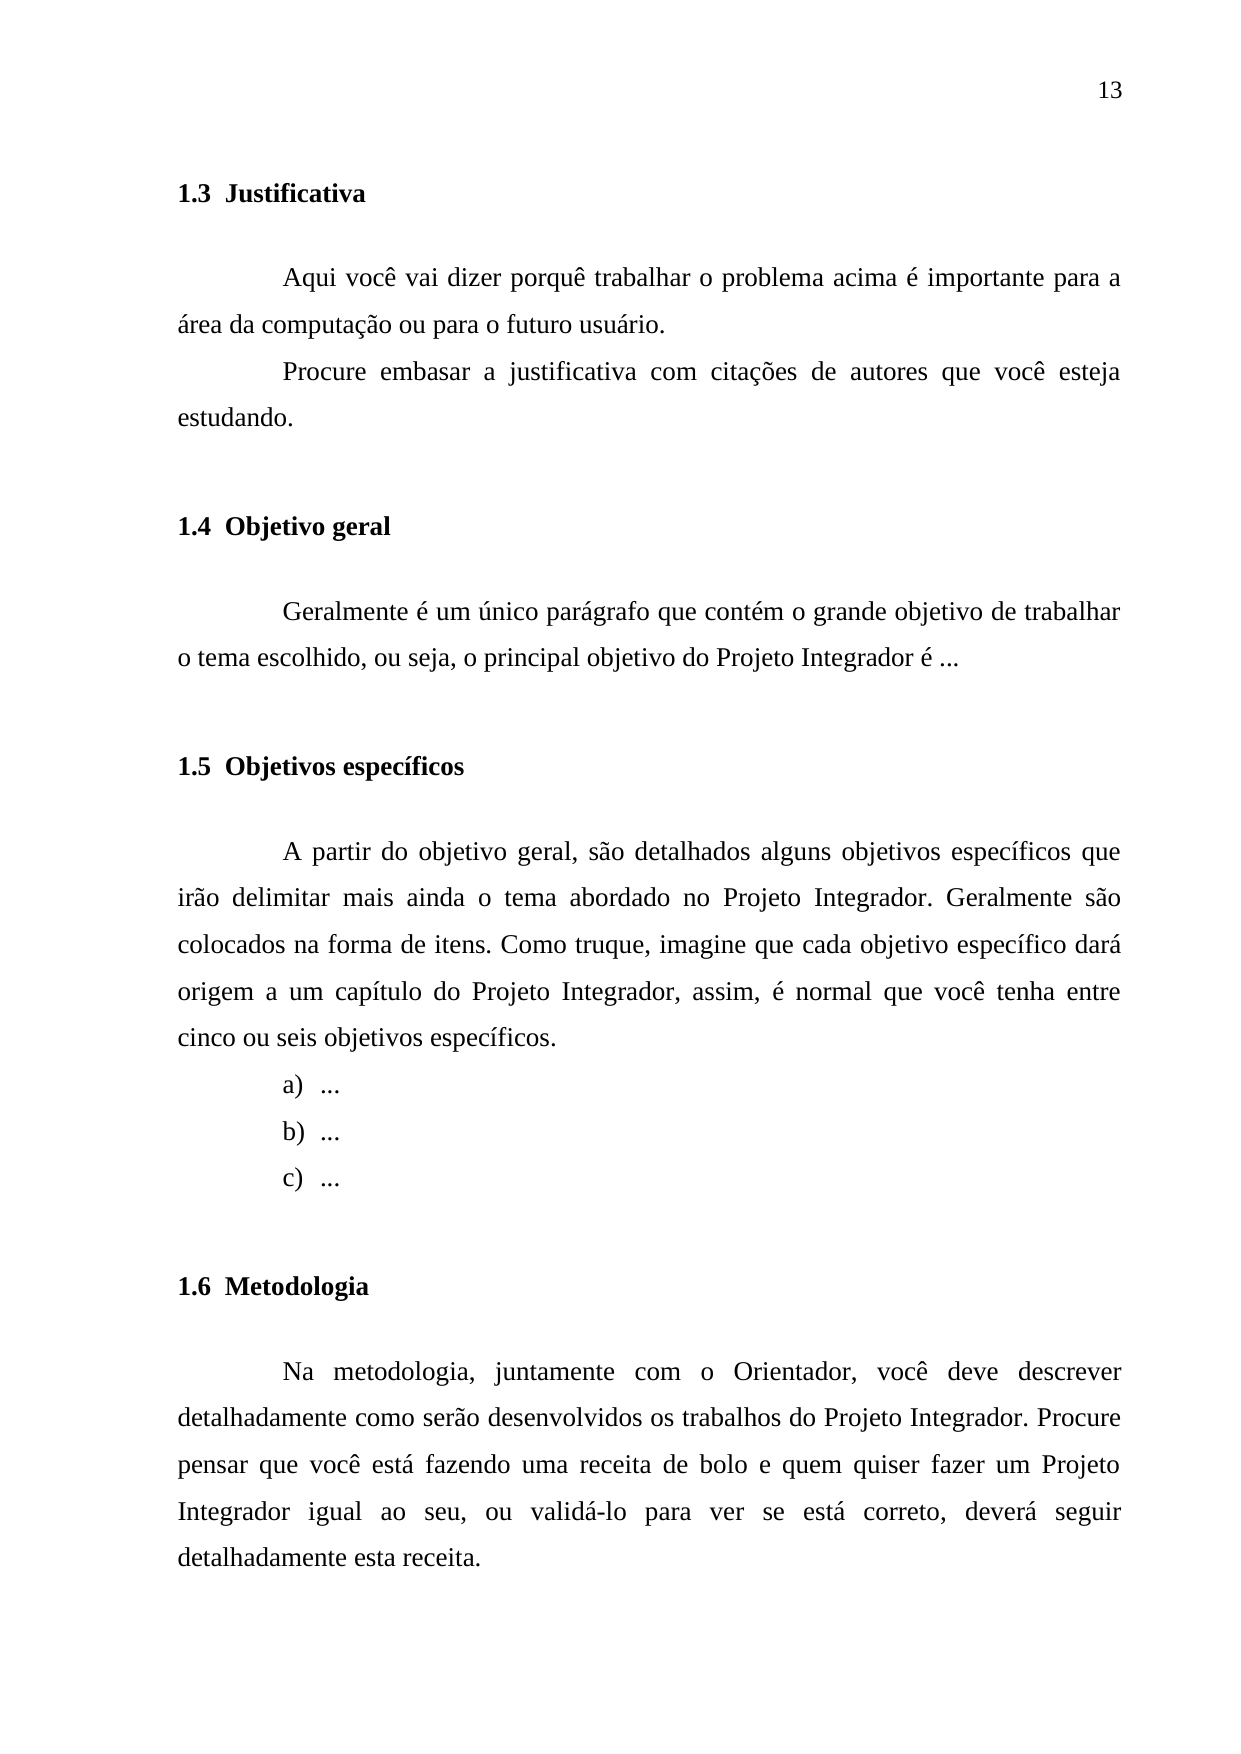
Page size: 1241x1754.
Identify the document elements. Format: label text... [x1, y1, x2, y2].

text Geralmente é um único parágrafo que contém o grande objetivo de trabalhar o tema escolhido, ou seja, o principal objetivo do Projeto Integrador é ... [177, 595, 1122, 672]
subtitle Justificativa [177, 177, 1122, 208]
text Aqui você vai dizer porquê trabalhar o problema acima é importante para a área da computação ou para o futuro usuário. [177, 261, 1122, 339]
text Procure embasar a justificativa com citações de autores que você esteja estudando. [177, 355, 1122, 432]
list ... [282, 1068, 1122, 1099]
text Na metodologia, juntamente com o Orientador, você deve descrever detalhadamente como serão desenvolvidos os trabalhos do Projeto Integrador. Procure pensar que você está fazendo uma receita de bolo e quem quiser fazer um Projeto Integrador igual ao seu, ou validá-lo para ver se está correto, deverá seguir detalhadamente esta receita. [177, 1355, 1122, 1572]
list ... [282, 1161, 1122, 1192]
subtitle Objetivos específicos [177, 751, 1122, 782]
list ... [282, 1115, 1122, 1146]
text A partir do objetivo geral, são detalhados alguns objetivos específicos que irão delimitar mais ainda o tema abordado no Projeto Integrador. Geralmente são colocados na forma de itens. Como truque, imagine que cada objetivo específico dará origem a um capítulo do Projeto Integrador, assim, é normal que você tenha entre cinco ou seis objetivos específicos. [177, 835, 1122, 1052]
subtitle Objetivo geral [177, 511, 1122, 542]
subtitle Metodologia [177, 1271, 1122, 1302]
